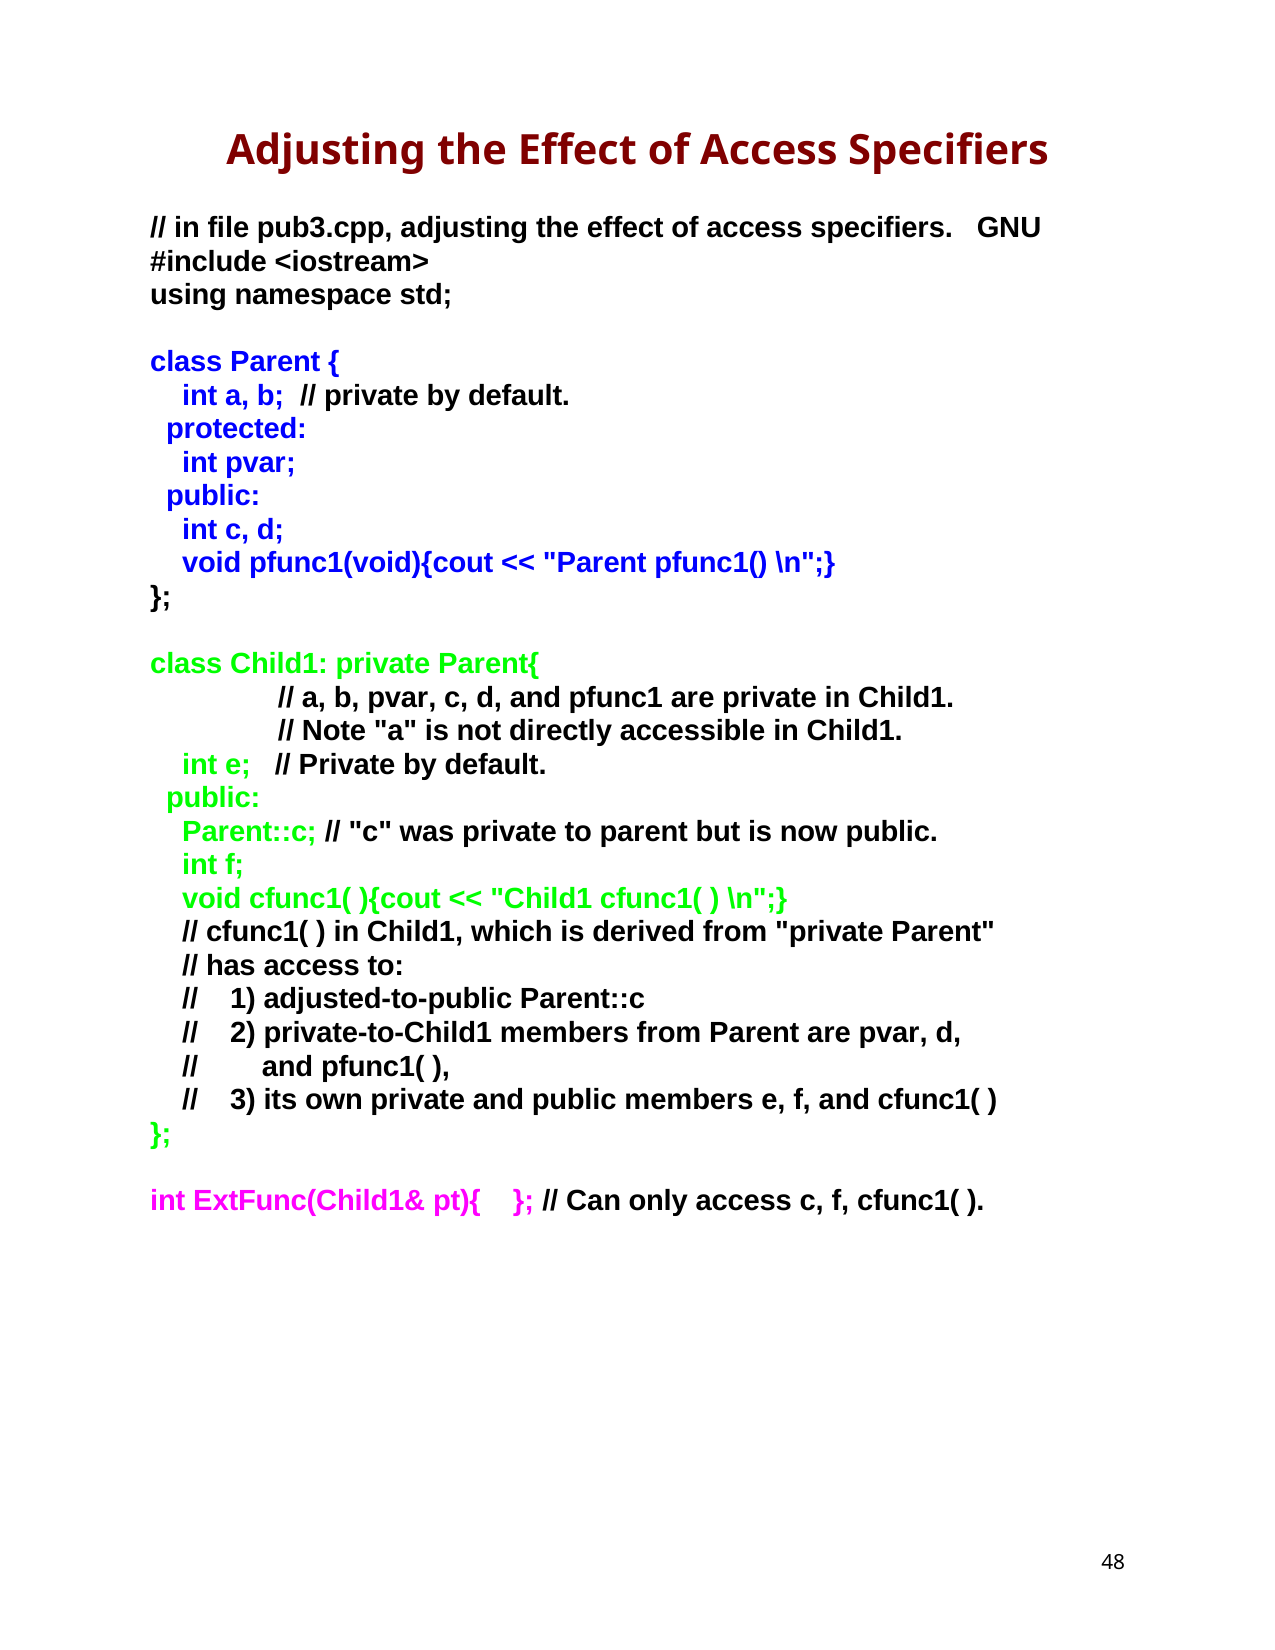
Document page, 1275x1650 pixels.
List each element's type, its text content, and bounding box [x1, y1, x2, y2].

text // 1) adjusted-to-public Parent::c [150, 981, 1125, 1015]
text int e; // Private by default. [150, 747, 1125, 780]
text #include <iostream> [150, 243, 1125, 277]
text class Child1: private Parent{ [150, 646, 1125, 679]
text }; [150, 579, 1125, 612]
text int ExtFunc(Child1& pt){ }; // Can only access c, f, cfunc1( ). [150, 1183, 1125, 1216]
text void cfunc1( ){cout << "Child1 cfunc1( ) \n";} [150, 881, 1125, 914]
text public: [150, 780, 1125, 814]
text public: [150, 478, 1125, 512]
text void pfunc1(void){cout << "Parent pfunc1() \n";} [150, 545, 1125, 579]
text }; [150, 1116, 1125, 1149]
text // cfunc1( ) in Child1, which is derived from "private Parent" [150, 914, 1125, 948]
text // and pfunc1( ), [150, 1048, 1125, 1082]
text // 3) its own private and public members e, f, and cfunc1( ) [150, 1082, 1125, 1116]
text using namespace std; [150, 277, 1125, 311]
text // Note "a" is not directly accessible in Child1. [150, 713, 1125, 747]
text // in file pub3.cpp, adjusting the effect of access specifiers. GNU [150, 210, 1125, 243]
text int pvar; [150, 445, 1125, 478]
text int c, d; [150, 512, 1125, 545]
text // a, b, pvar, c, d, and pfunc1 are private in Child1. [150, 679, 1125, 713]
text int f; [150, 847, 1125, 881]
text // has access to: [150, 948, 1125, 981]
text Adjusting the Effect of Access Specifiers [150, 120, 1125, 176]
text // 2) private-to-Child1 members from Parent are pvar, d, [150, 1015, 1125, 1048]
text protected: [150, 411, 1125, 445]
text Parent::c; // "c" was private to parent but is now public. [150, 814, 1125, 847]
text class Parent { [150, 344, 1125, 378]
text int a, b; // private by default. [150, 378, 1125, 411]
